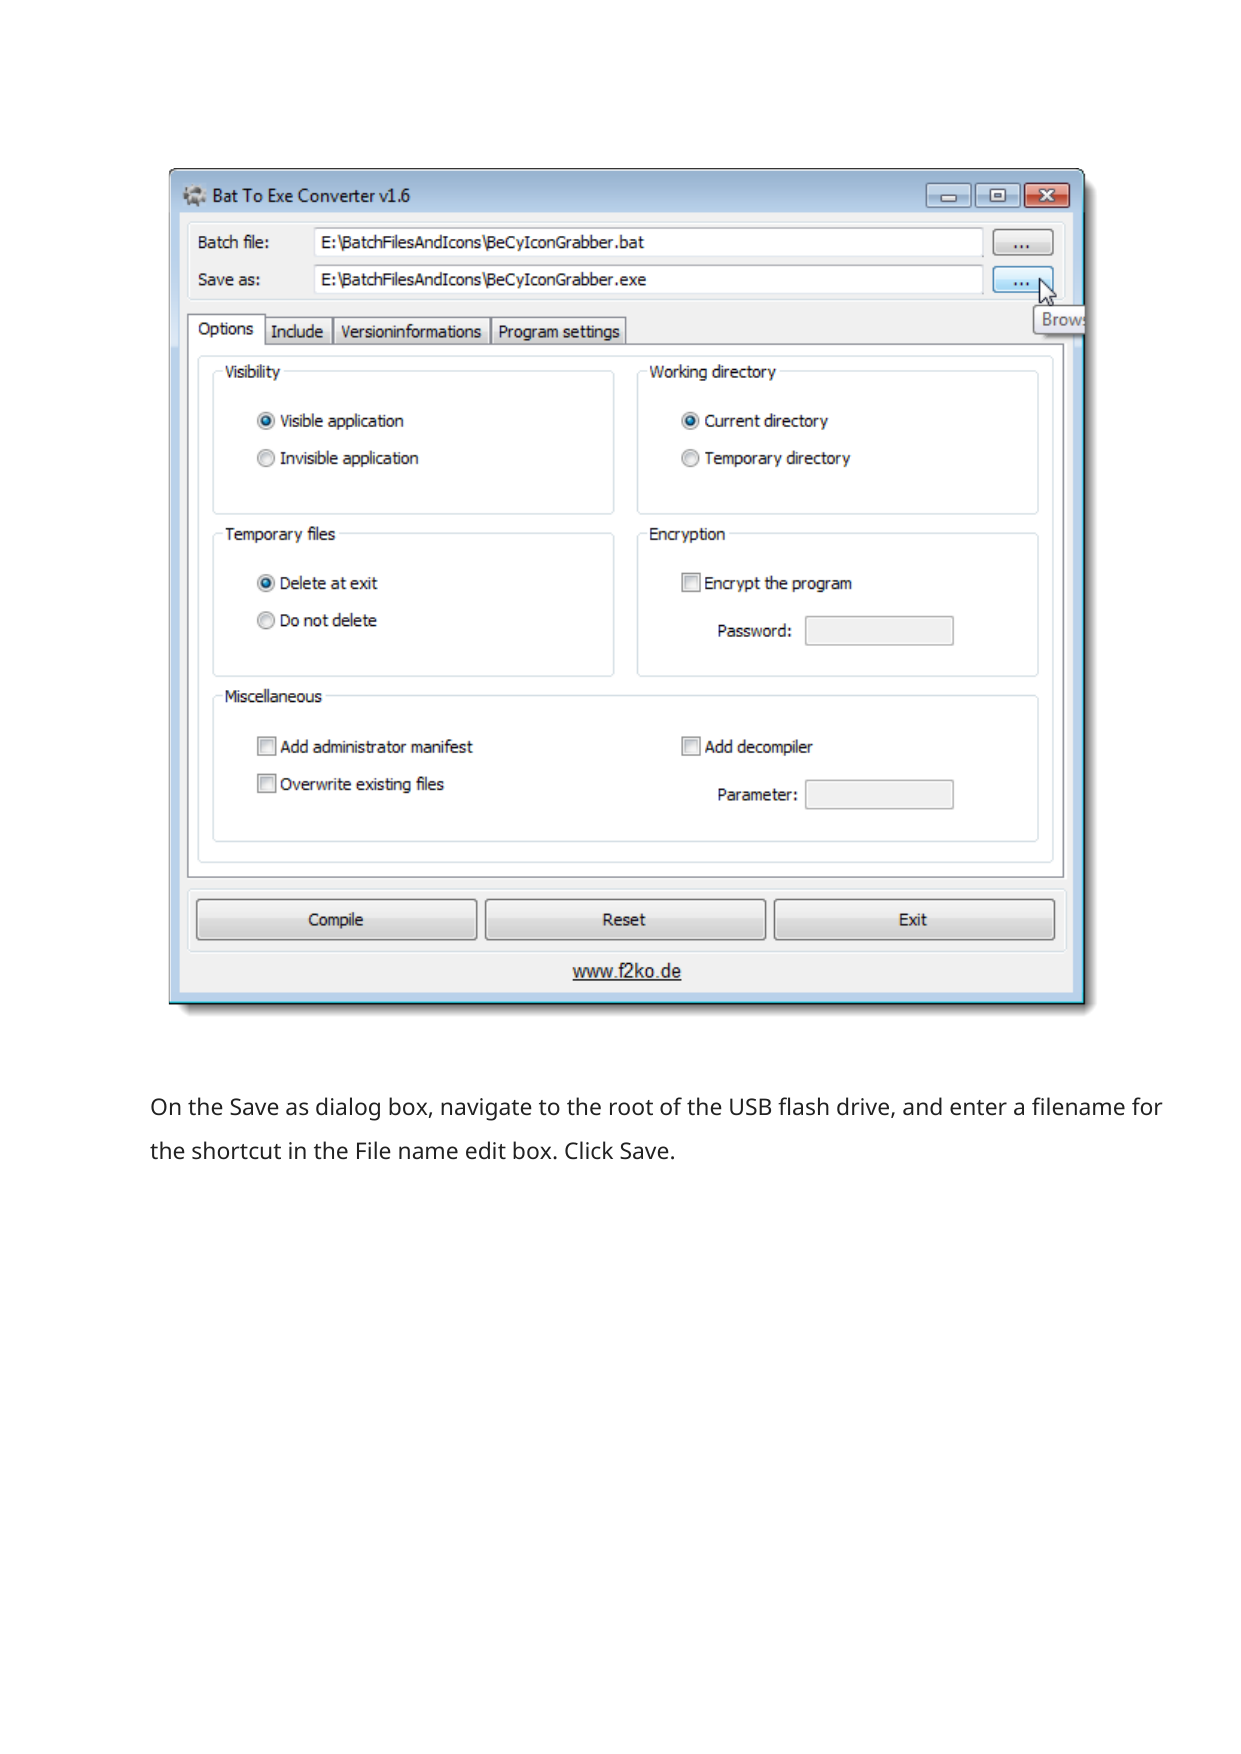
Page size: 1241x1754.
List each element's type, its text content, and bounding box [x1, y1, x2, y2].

text On the Save as dialog box, navigate to the root of the USB flash drive, and enter a filename for the shortcut in the File name edit box. Click Save. [150, 1091, 1168, 1166]
picture [168, 168, 1109, 1027]
